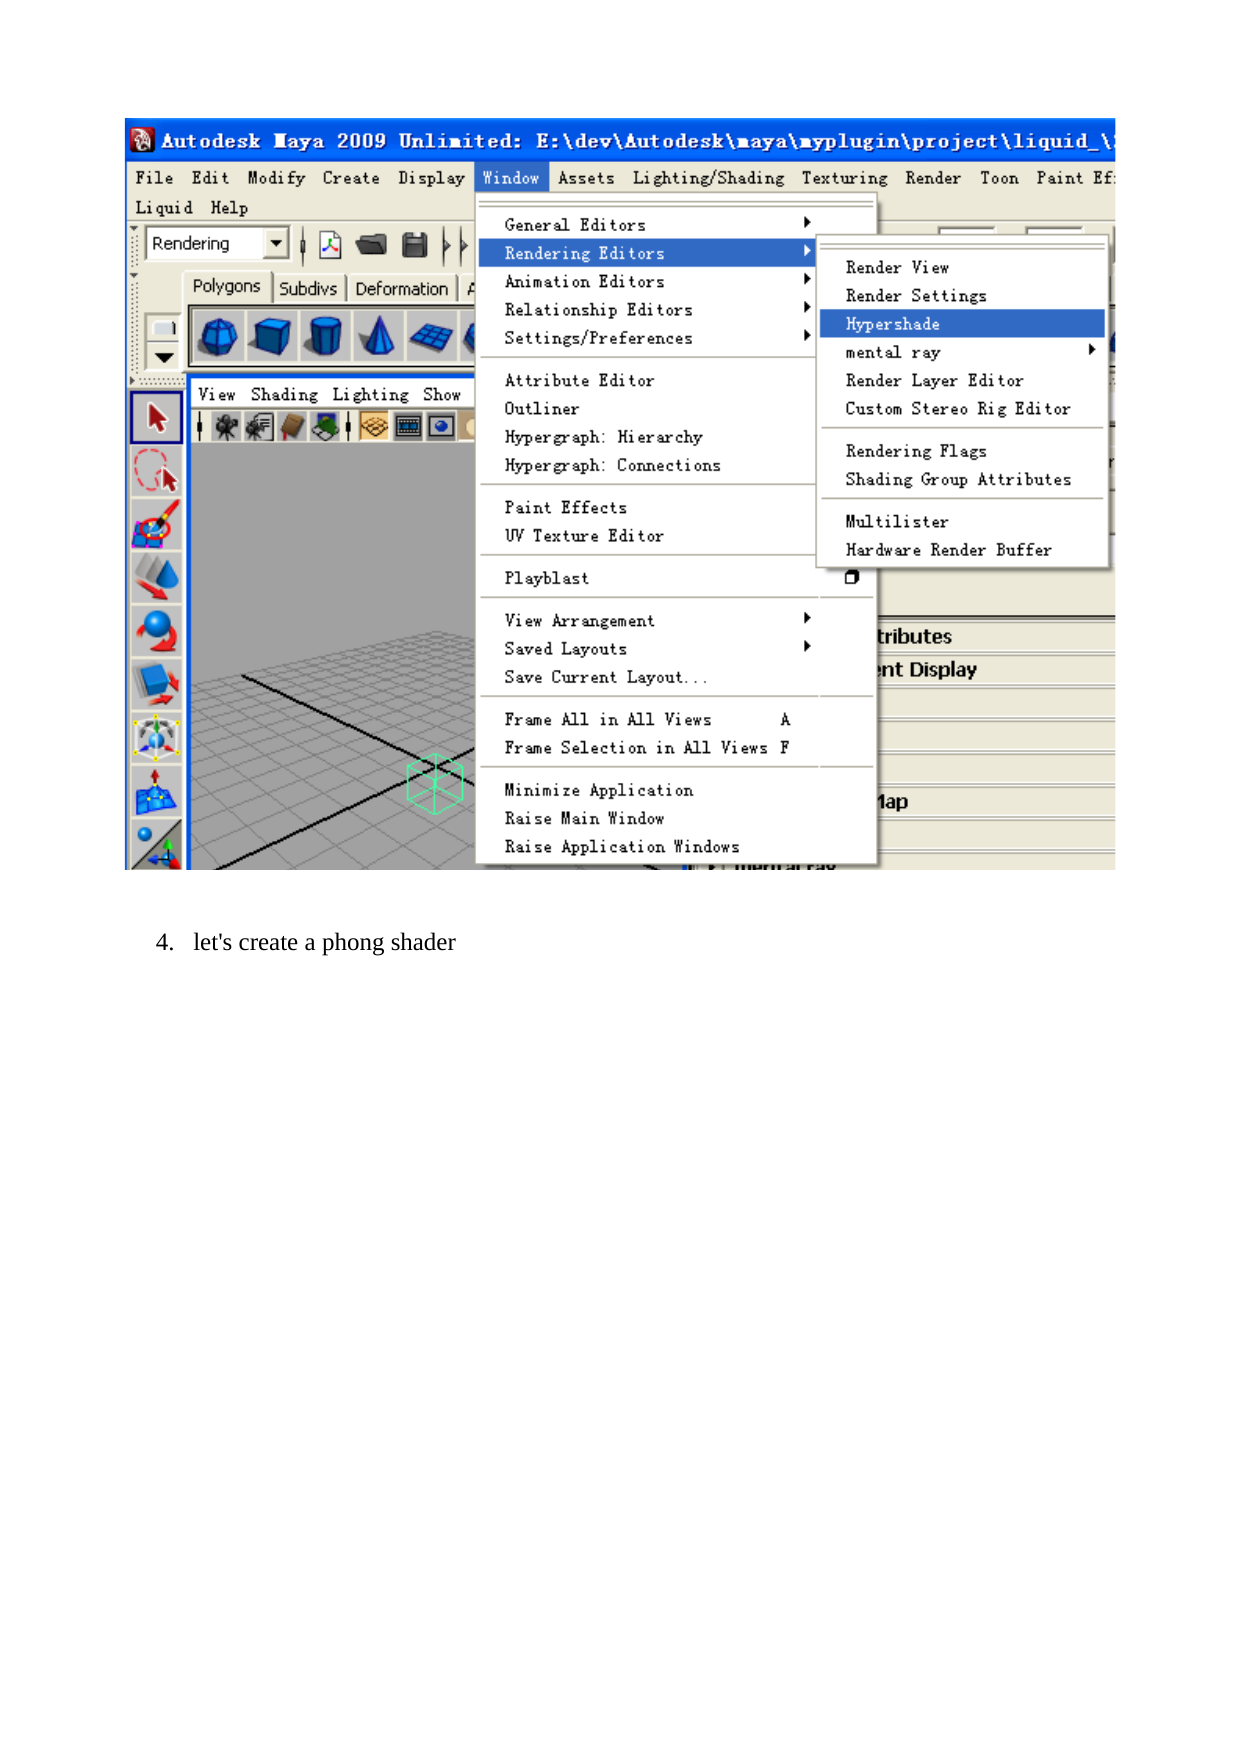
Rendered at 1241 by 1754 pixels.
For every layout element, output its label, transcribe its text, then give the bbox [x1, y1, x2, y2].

list let's create a phong shader [156, 927, 1122, 956]
